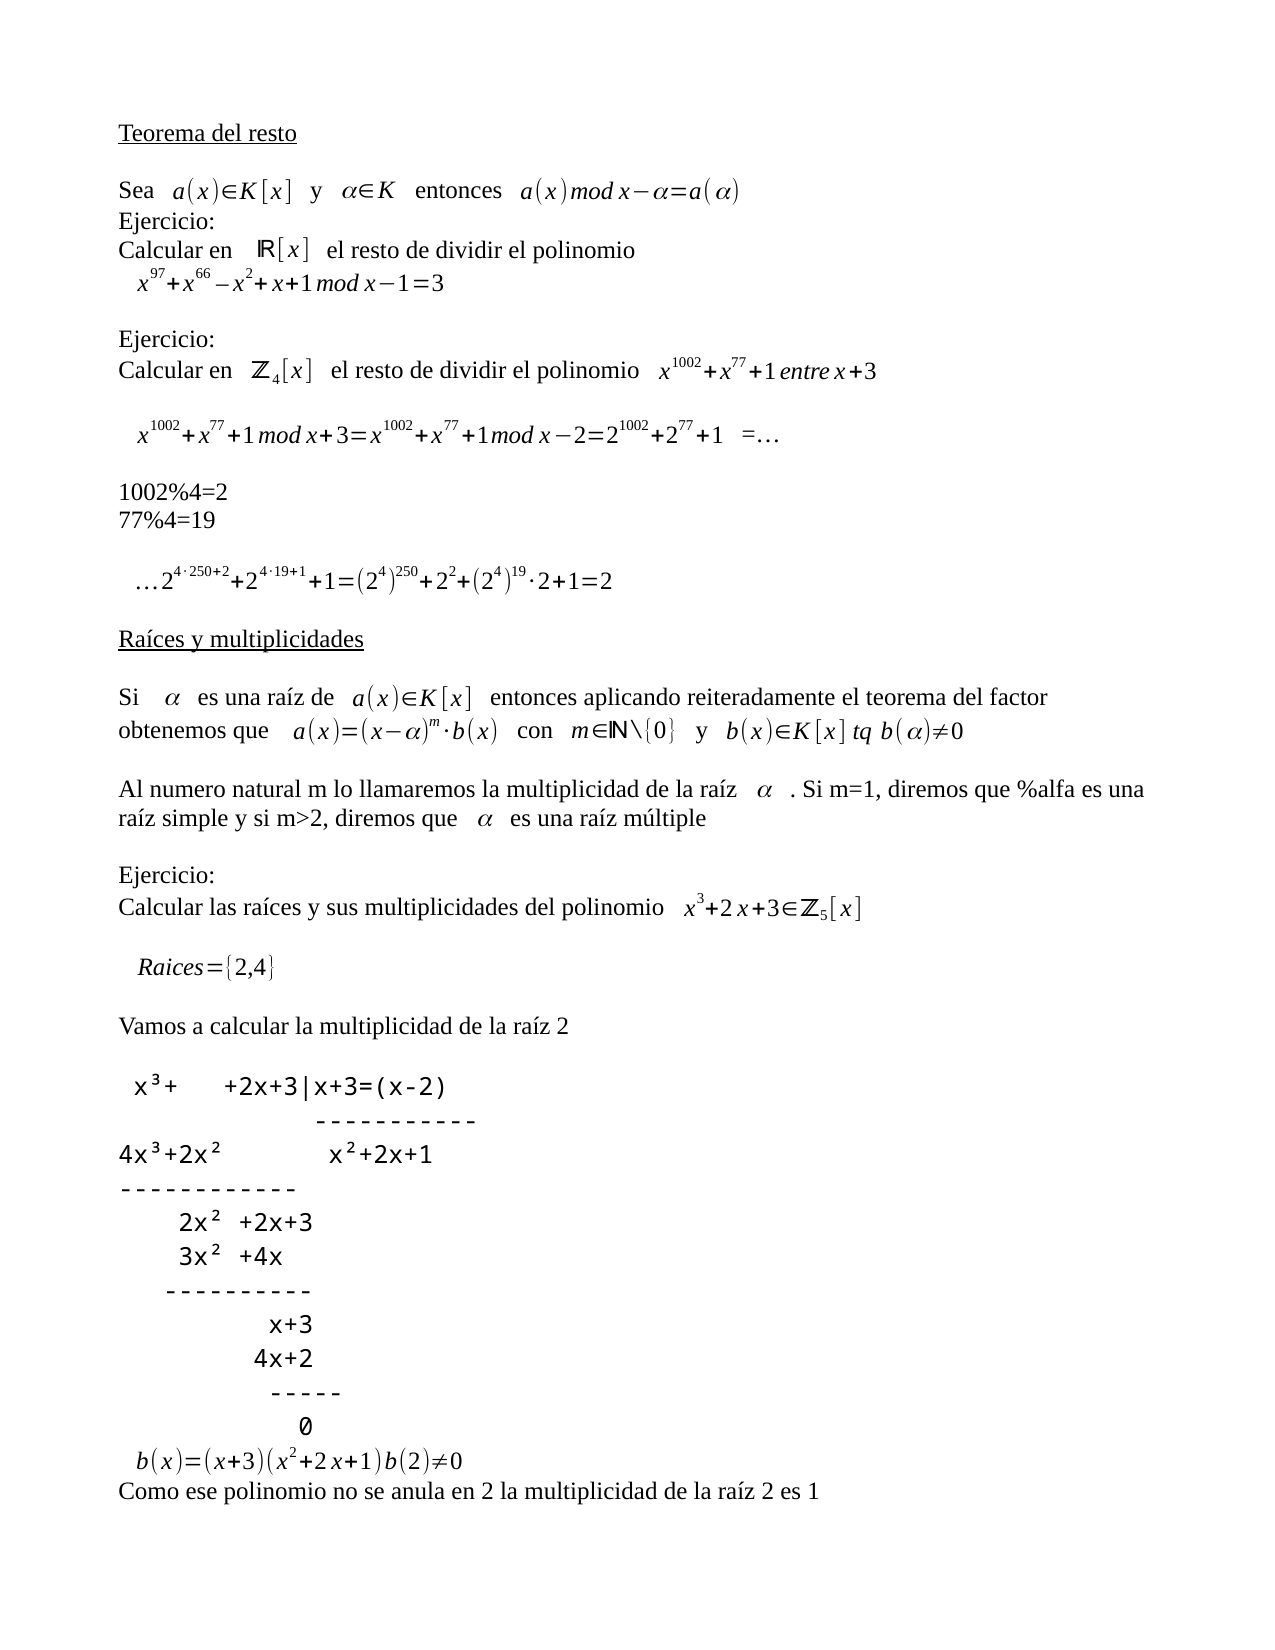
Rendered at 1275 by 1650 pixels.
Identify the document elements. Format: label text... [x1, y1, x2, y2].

text Seayentonces [118, 176, 1157, 206]
text Ejercicio: [118, 324, 1157, 353]
text Como ese polinomio no se anula en 2 la multiplicidad de la raíz 2 es 1 [118, 1476, 1157, 1505]
text Raíces y multiplicidades [118, 624, 1157, 653]
text Vamos a calcular la multiplicidad de la raíz 2 [118, 1011, 1157, 1039]
text 1002%4=2 [118, 477, 1157, 505]
text Al numero natural m lo llamaremos la multiplicidad de la raíz. Si m=1, diremos que %alfa es una raíz simple y si m>2, diremos quees una raíz múltiple [118, 774, 1157, 832]
text 0 [118, 1409, 1157, 1443]
text x³+ +2x+3|x+3=(x-2) [118, 1068, 1157, 1102]
text ----------- [118, 1102, 1157, 1136]
text 4x+2 [118, 1341, 1157, 1375]
text 77%4=19 [118, 505, 1157, 534]
text ----- [118, 1375, 1157, 1409]
text Teorema del resto [118, 118, 1157, 147]
text 2x² +2x+3 [118, 1204, 1157, 1239]
text 4x³+2x² x²+2x+1 [118, 1136, 1157, 1171]
text Calcular las raíces y sus multiplicidades del polinomio [118, 889, 1157, 924]
text Calcular enel resto de dividir el polinomio [118, 353, 1157, 388]
text =… [118, 417, 1157, 448]
text 3x² +4x [118, 1239, 1157, 1273]
text ------------ [118, 1171, 1157, 1204]
text Ejercicio: [118, 206, 1157, 235]
text Calcular en el resto de dividir el polinomio [118, 235, 1157, 264]
text Si es una raíz deentonces aplicando reiteradamente el teorema del factor obtenemos que cony [118, 682, 1157, 746]
text Ejercicio: [118, 861, 1157, 889]
text ---------- [118, 1273, 1157, 1307]
text x+3 [118, 1307, 1157, 1341]
